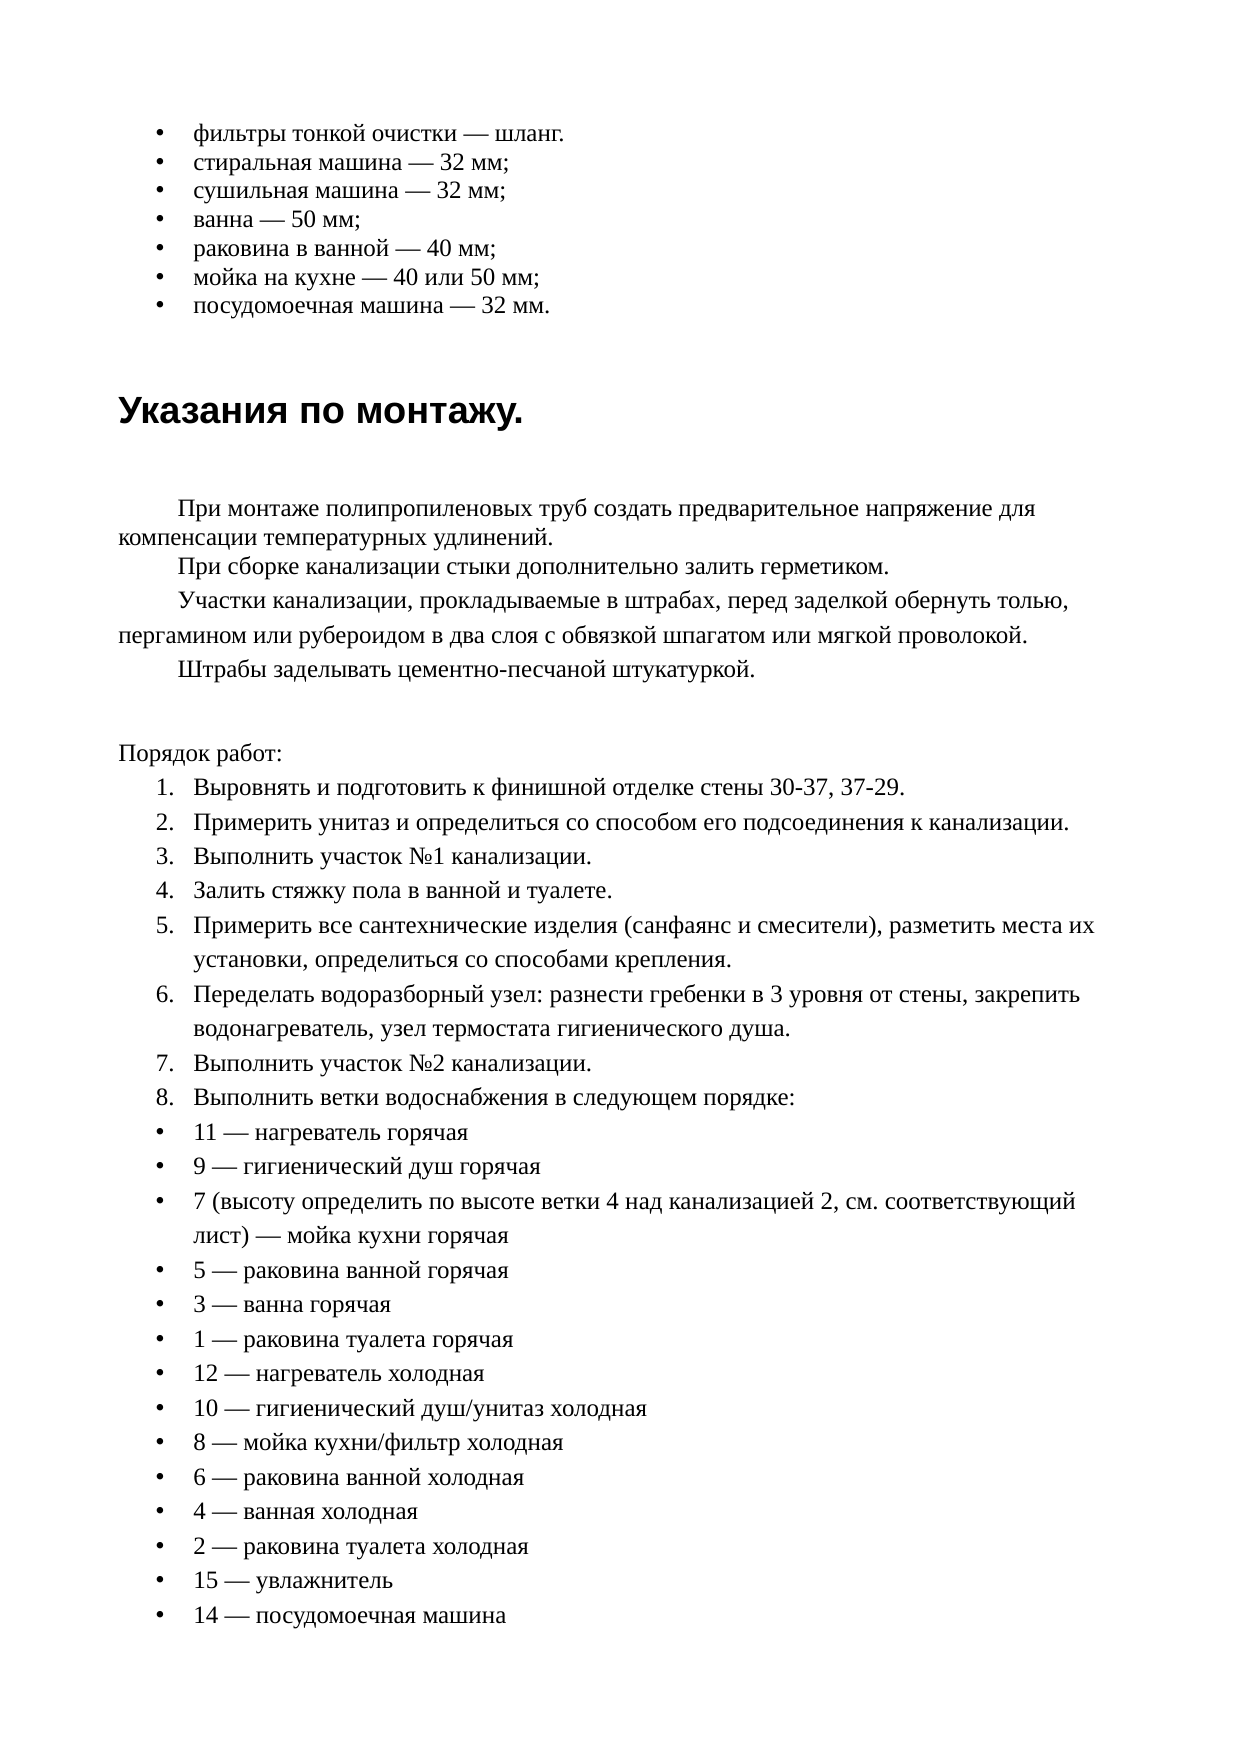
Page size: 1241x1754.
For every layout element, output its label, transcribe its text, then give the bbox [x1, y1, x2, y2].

list раковина в ванной — 40 мм; [156, 233, 1122, 262]
list 6 — раковина ванной холодная [156, 1462, 1122, 1491]
list сушильная машина — 32 мм; [156, 176, 1122, 204]
list 11 — нагреватель горячая [156, 1117, 1122, 1146]
text Штрабы заделывать цементно-песчаной штукатуркой. [118, 654, 1122, 683]
list фильтры тонкой очистки — шланг. [156, 118, 1122, 147]
list 15 — увлажнитель [156, 1565, 1122, 1594]
list Залить стяжку пола в ванной и туалете. [156, 876, 1122, 904]
list 8 — мойка кухни/фильтр холодная [156, 1427, 1122, 1456]
list 10 — гигиенический душ/унитаз холодная [156, 1393, 1122, 1422]
list Примерить унитаз и определиться со способом его подсоединения к канализации. [156, 807, 1122, 835]
list посудомоечная машина — 32 мм. [156, 291, 1122, 319]
list мойка на кухне — 40 или 50 мм; [156, 262, 1122, 291]
list 5 — раковина ванной горячая [156, 1255, 1122, 1284]
list Выполнить участок №1 канализации. [156, 841, 1122, 870]
text Порядок работ: [118, 738, 1122, 766]
list 7 (высоту определить по высоте ветки 4 над канализацией 2, см. соответствующий лист) — мойка кухни горячая [156, 1186, 1122, 1249]
list 9 — гигиенический душ горячая [156, 1151, 1122, 1180]
list стиральная машина — 32 мм; [156, 147, 1122, 176]
list Выровнять и подготовить к финишной отделке стены 30-37, 37-29. [156, 772, 1122, 801]
list Переделать водоразборный узел: разнести гребенки в 3 уровня от стены, закрепить водонагреватель, узел термостата гигиенического душа. [156, 979, 1122, 1042]
list Выполнить ветки водоснабжения в следующем порядке: [156, 1082, 1122, 1111]
list 12 — нагреватель холодная [156, 1358, 1122, 1387]
text При монтаже полипропиленовых труб создать предварительное напряжение для компенсации температурных удлинений. [118, 493, 1122, 551]
text Указания по монтажу. [118, 388, 1122, 432]
list Примерить все сантехнические изделия (санфаянс и смесители), разметить места их установки, определиться со способами крепления. [156, 910, 1122, 973]
list 1 — раковина туалета горячая [156, 1324, 1122, 1353]
list 14 — посудомоечная машина [156, 1600, 1122, 1628]
list ванна — 50 мм; [156, 204, 1122, 233]
text Участки канализации, прокладываемые в штрабах, перед заделкой обернуть толью, пергамином или рубероидом в два слоя с обвязкой шпагатом или мягкой проволокой. [118, 585, 1122, 648]
list 3 — ванна горячая [156, 1289, 1122, 1318]
list 2 — раковина туалета холодная [156, 1531, 1122, 1559]
text При сборке канализации стыки дополнительно залить герметиком. [118, 551, 1122, 579]
list Выполнить участок №2 канализации. [156, 1048, 1122, 1077]
list 4 — ванная холодная [156, 1496, 1122, 1525]
